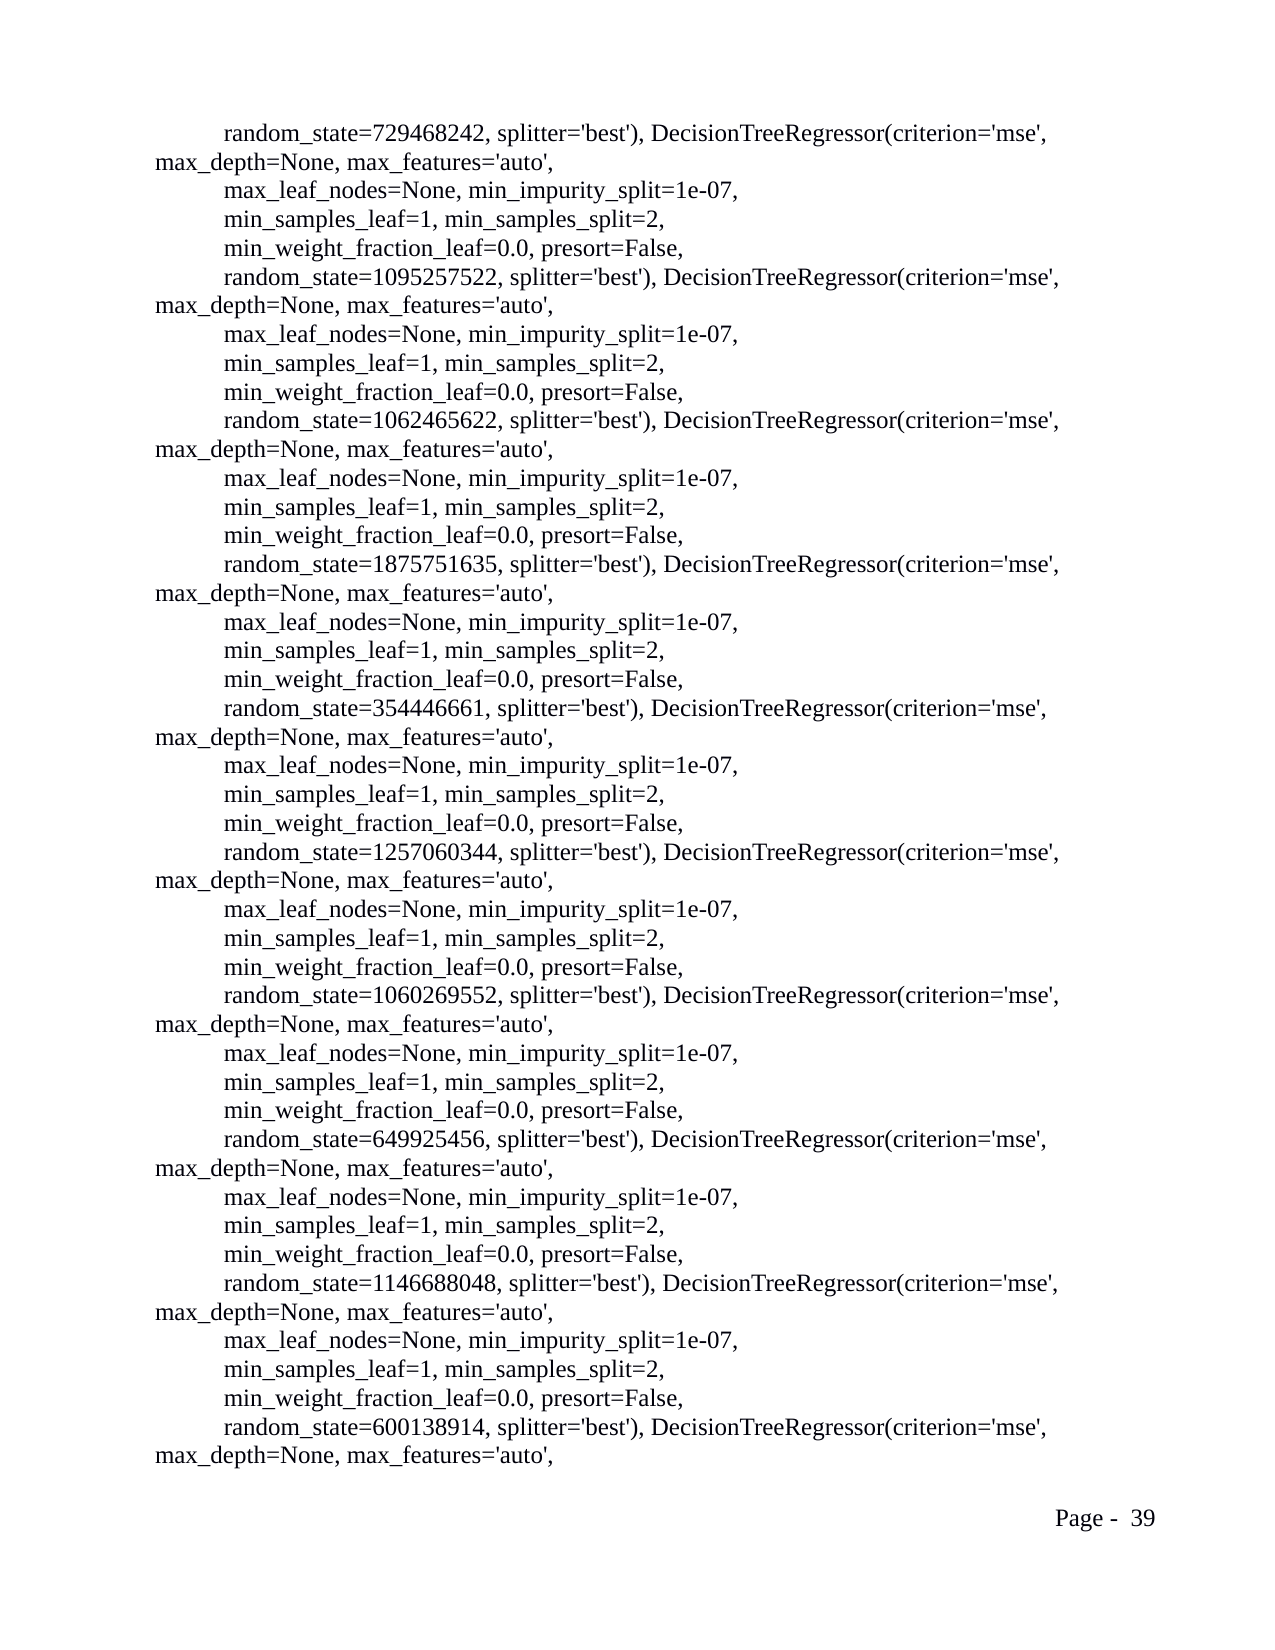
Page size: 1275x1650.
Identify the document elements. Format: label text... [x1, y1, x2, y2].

text random_state=1146688048, splitter='best'), DecisionTreeRegressor(criterion='mse', max_depth=None, max_features='auto', [155, 1268, 1157, 1326]
text max_leaf_nodes=None, min_impurity_split=1e-07, [155, 176, 1157, 204]
text min_samples_leaf=1, min_samples_split=2, [155, 492, 1157, 521]
text random_state=729468242, splitter='best'), DecisionTreeRegressor(criterion='mse', max_depth=None, max_features='auto', [155, 118, 1157, 176]
text min_weight_fraction_leaf=0.0, presort=False, [155, 1096, 1157, 1124]
text min_samples_leaf=1, min_samples_split=2, [155, 1067, 1157, 1096]
text random_state=600138914, splitter='best'), DecisionTreeRegressor(criterion='mse', max_depth=None, max_features='auto', [155, 1412, 1157, 1469]
text min_weight_fraction_leaf=0.0, presort=False, [155, 233, 1157, 262]
text random_state=354446661, splitter='best'), DecisionTreeRegressor(criterion='mse', max_depth=None, max_features='auto', [155, 693, 1157, 751]
text min_samples_leaf=1, min_samples_split=2, [155, 923, 1157, 952]
text max_leaf_nodes=None, min_impurity_split=1e-07, [155, 463, 1157, 492]
text min_samples_leaf=1, min_samples_split=2, [155, 636, 1157, 664]
text min_weight_fraction_leaf=0.0, presort=False, [155, 1239, 1157, 1268]
text min_weight_fraction_leaf=0.0, presort=False, [155, 1383, 1157, 1412]
text min_weight_fraction_leaf=0.0, presort=False, [155, 664, 1157, 693]
text max_leaf_nodes=None, min_impurity_split=1e-07, [155, 751, 1157, 779]
text random_state=1060269552, splitter='best'), DecisionTreeRegressor(criterion='mse', max_depth=None, max_features='auto', [155, 981, 1157, 1038]
text max_leaf_nodes=None, min_impurity_split=1e-07, [155, 319, 1157, 348]
text min_samples_leaf=1, min_samples_split=2, [155, 1211, 1157, 1239]
text min_samples_leaf=1, min_samples_split=2, [155, 1354, 1157, 1383]
text random_state=649925456, splitter='best'), DecisionTreeRegressor(criterion='mse', max_depth=None, max_features='auto', [155, 1124, 1157, 1182]
text max_leaf_nodes=None, min_impurity_split=1e-07, [155, 894, 1157, 923]
text max_leaf_nodes=None, min_impurity_split=1e-07, [155, 607, 1157, 636]
text min_weight_fraction_leaf=0.0, presort=False, [155, 521, 1157, 549]
text min_samples_leaf=1, min_samples_split=2, [155, 204, 1157, 233]
text min_weight_fraction_leaf=0.0, presort=False, [155, 377, 1157, 406]
text random_state=1257060344, splitter='best'), DecisionTreeRegressor(criterion='mse', max_depth=None, max_features='auto', [155, 837, 1157, 894]
text min_samples_leaf=1, min_samples_split=2, [155, 348, 1157, 377]
text max_leaf_nodes=None, min_impurity_split=1e-07, [155, 1182, 1157, 1211]
text random_state=1875751635, splitter='best'), DecisionTreeRegressor(criterion='mse', max_depth=None, max_features='auto', [155, 549, 1157, 607]
text max_leaf_nodes=None, min_impurity_split=1e-07, [155, 1038, 1157, 1067]
text max_leaf_nodes=None, min_impurity_split=1e-07, [155, 1326, 1157, 1354]
text min_weight_fraction_leaf=0.0, presort=False, [155, 808, 1157, 837]
text min_samples_leaf=1, min_samples_split=2, [155, 779, 1157, 808]
text random_state=1095257522, splitter='best'), DecisionTreeRegressor(criterion='mse', max_depth=None, max_features='auto', [155, 262, 1157, 319]
text min_weight_fraction_leaf=0.0, presort=False, [155, 952, 1157, 981]
text random_state=1062465622, splitter='best'), DecisionTreeRegressor(criterion='mse', max_depth=None, max_features='auto', [155, 406, 1157, 463]
